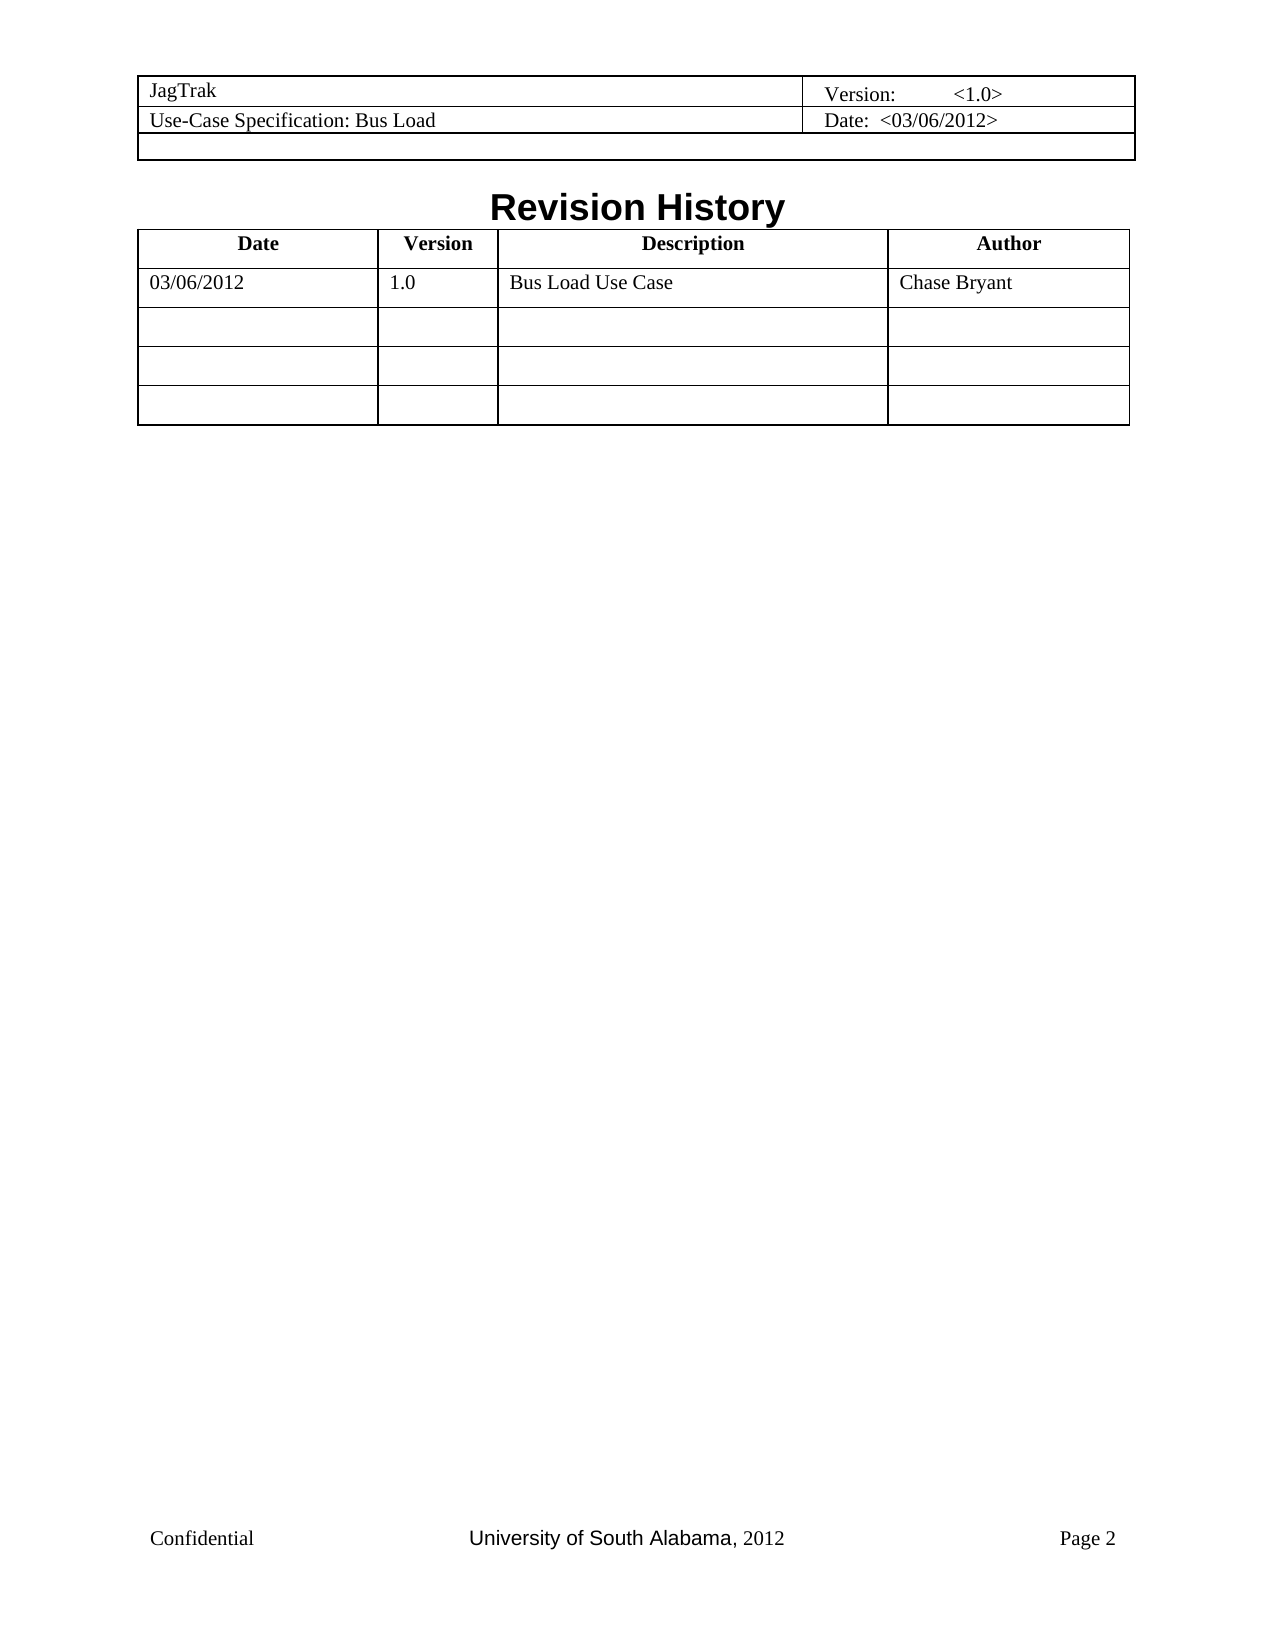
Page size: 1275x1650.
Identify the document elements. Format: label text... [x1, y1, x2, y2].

table_header Date [139, 230, 377, 268]
table_cell Chase Bryant [889, 269, 1129, 307]
table_cell [139, 308, 377, 346]
table_cell [379, 386, 497, 424]
table_cell [499, 386, 887, 424]
table_cell [889, 308, 1129, 346]
table_cell [379, 308, 497, 346]
table_cell [889, 386, 1129, 424]
table_cell [139, 386, 377, 424]
table_header Author [889, 230, 1129, 268]
table_header Version [379, 230, 497, 268]
table_cell [139, 347, 377, 385]
table_cell 03/06/2012 [139, 269, 377, 307]
table_cell [379, 347, 497, 385]
table_cell [499, 308, 887, 346]
table_cell Bus Load Use Case [499, 269, 887, 307]
subtitle Revision History [150, 185, 1125, 228]
table_header Description [499, 230, 887, 268]
table_cell [499, 347, 887, 385]
table_cell [889, 347, 1129, 385]
table_cell 1.0 [379, 269, 497, 307]
